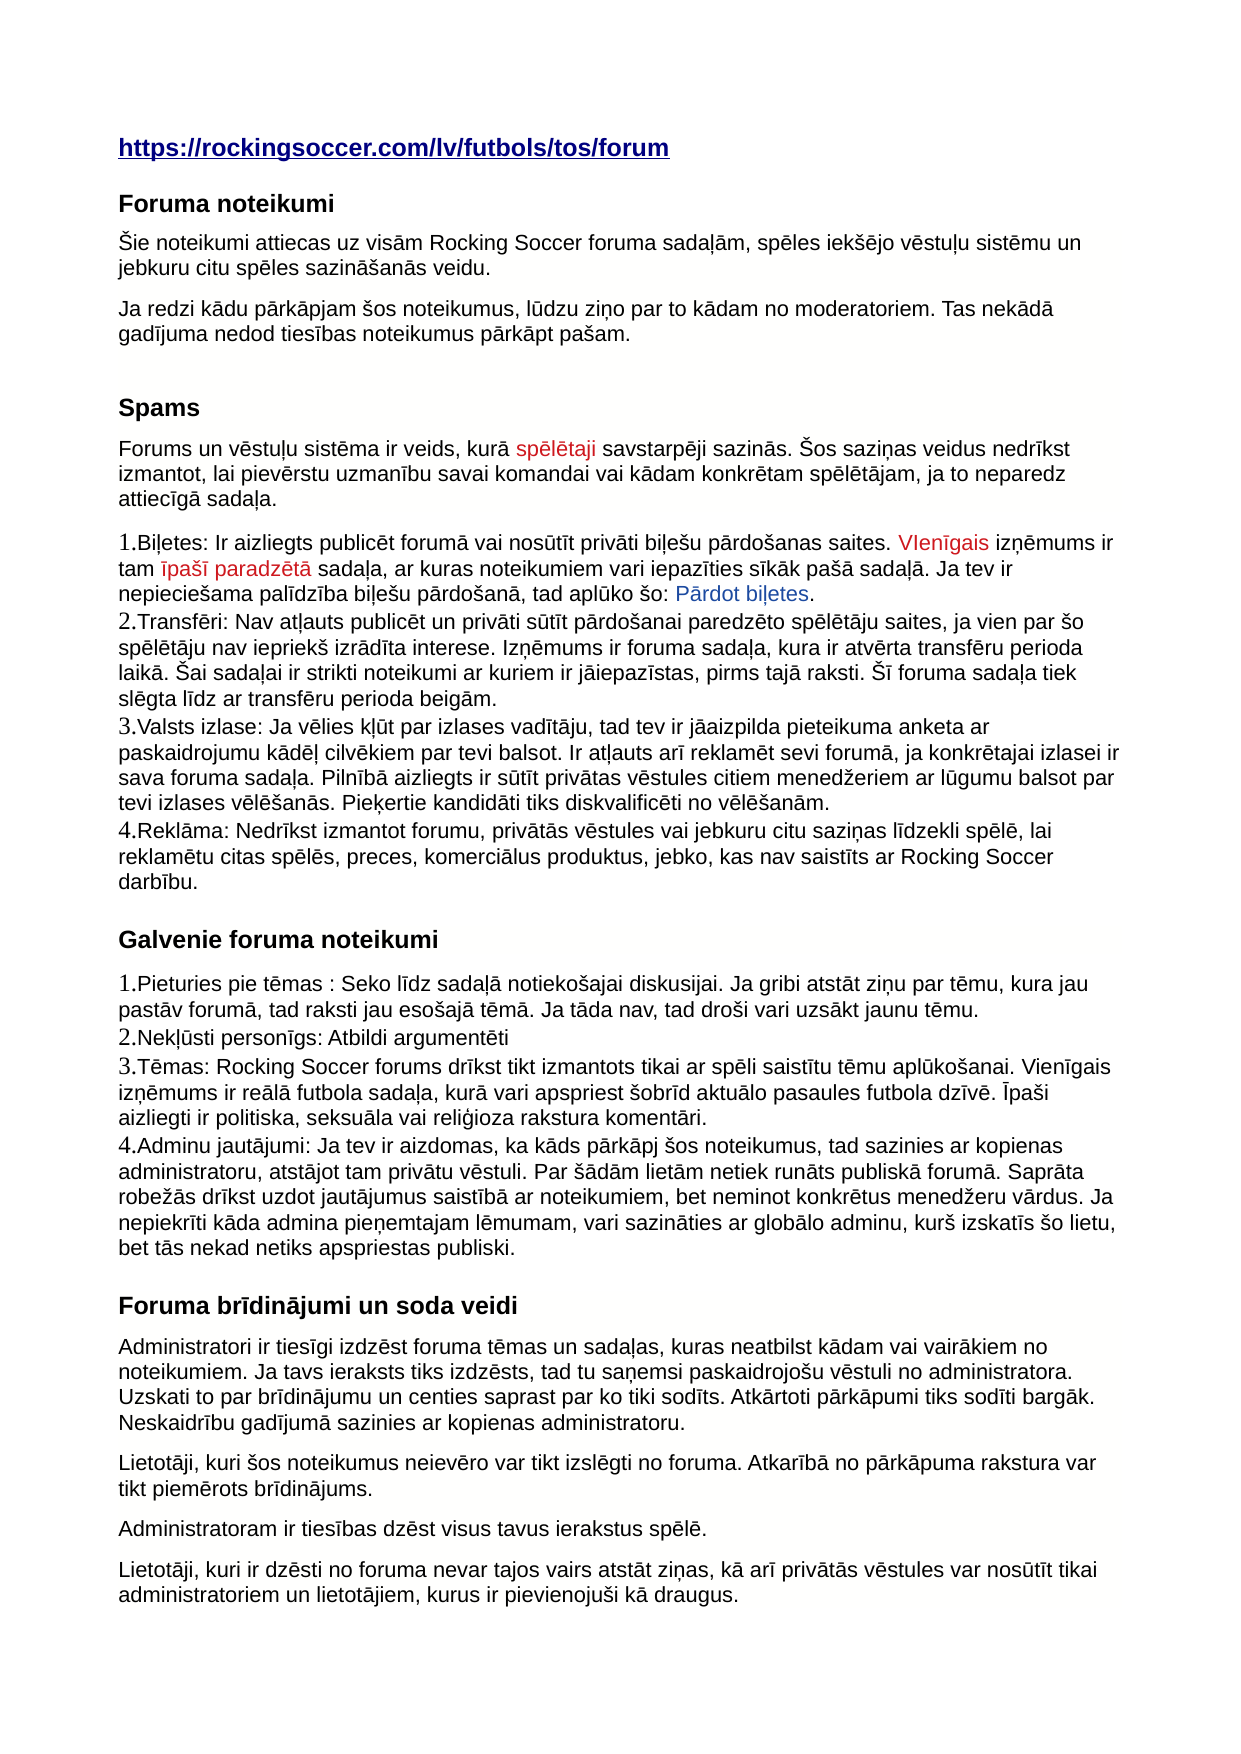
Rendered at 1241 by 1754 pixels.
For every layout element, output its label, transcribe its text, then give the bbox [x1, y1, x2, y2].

list Pieturies pie tēmas : Seko līdz sadaļā notiekošajai diskusijai. Ja gribi atstāt ziņu par tēmu, kura jau pastāv forumā, tad raksti jau esošajā tēmā. Ja tāda nav, tad droši vari uzsākt jaunu tēmu. [118, 968, 1122, 1022]
list Valsts izlase: Ja vēlies kļūt par izlases vadītāju, tad tev ir jāaizpilda pieteikuma anketa ar paskaidrojumu kādēļ cilvēkiem par tevi balsot. Ir atļauts arī reklamēt sevi forumā, ja konkrētajai izlasei ir sava foruma sadaļa. Pilnībā aizliegts ir sūtīt privātas vēstules citiem menedžeriem ar lūgumu balsot par tevi izlases vēlēšanās. Pieķertie kandidāti tiks diskvalificēti no vēlēšanām. [118, 711, 1122, 815]
text Administratoram ir tiesības dzēst visus tavus ierakstus spēlē. [118, 1516, 1122, 1542]
list Biļetes: Ir aizliegts publicēt forumā vai nosūtīt privāti biļešu pārdošanas saites. VIenīgais izņēmums ir tam īpašī paradzētā sadaļa, ar kuras noteikumiem vari iepazīties sīkāk pašā sadaļā. Ja tev ir nepieciešama palīdzība biļešu pārdošanā, tad aplūko šo: Pārdot biļetes. [118, 527, 1122, 606]
text Forums un vēstuļu sistēma ir veids, kurā spēlētaji savstarpēji sazinās. Šos saziņas veidus nedrīkst izmantot, lai pievērstu uzmanību savai komandai vai kādam konkrētam spēlētājam, ja to neparedz attiecīgā sadaļa. [118, 436, 1122, 512]
subtitle Foruma brīdinājumi un soda veidi [118, 1291, 1122, 1320]
subtitle Spams [118, 393, 1122, 422]
subtitle Foruma noteikumi [118, 188, 1122, 217]
text Šie noteikumi attiecas uz visām Rocking Soccer foruma sadaļām, spēles iekšējo vēstuļu sistēmu un jebkuru citu spēles sazināšanās veidu. [118, 230, 1122, 280]
list Tēmas: Rocking Soccer forums drīkst tikt izmantots tikai ar spēli saistītu tēmu aplūkošanai. Vienīgais izņēmums ir reālā futbola sadaļa, kurā vari apspriest šobrīd aktuālo pasaules futbola dzīvē. Īpaši aizliegti ir politiska, seksuāla vai reliģioza rakstura komentāri. [118, 1051, 1122, 1130]
text Administratori ir tiesīgi izdzēst foruma tēmas un sadaļas, kuras neatbilst kādam vai vairākiem no noteikumiem. Ja tavs ieraksts tiks izdzēsts, tad tu saņemsi paskaidrojošu vēstuli no administratora. Uzskati to par brīdinājumu un centies saprast par ko tiki sodīts. Atkārtoti pārkāpumi tiks sodīti bargāk. Neskaidrību gadījumā sazinies ar kopienas administratoru. [118, 1334, 1122, 1435]
text Lietotāji, kuri ir dzēsti no foruma nevar tajos vairs atstāt ziņas, kā arī privātās vēstules var nosūtīt tikai administratoriem un lietotājiem, kurus ir pievienojuši kā draugus. [118, 1557, 1122, 1608]
list Transfēri: Nav atļauts publicēt un privāti sūtīt pārdošanai paredzēto spēlētāju saites, ja vien par šo spēlētāju nav iepriekš izrādīta interese. Izņēmums ir foruma sadaļa, kura ir atvērta transfēru perioda laikā. Šai sadaļai ir strikti noteikumi ar kuriem ir jāiepazīstas, pirms tajā raksti. Šī foruma sadaļa tiek slēgta līdz ar transfēru perioda beigām. [118, 606, 1122, 711]
text Lietotāji, kuri šos noteikumus neievēro var tikt izslēgti no foruma. Atkarībā no pārkāpuma rakstura var tikt piemērots brīdinājums. [118, 1450, 1122, 1501]
list Reklāma: Nedrīkst izmantot forumu, privātās vēstules vai jebkuru citu saziņas līdzekli spēlē, lai reklamētu citas spēlēs, preces, komerciālus produktus, jebko, kas nav saistīts ar Rocking Soccer darbību. [118, 815, 1122, 894]
text Ja redzi kādu pārkāpjam šos noteikumus, lūdzu ziņo par to kādam no moderatoriem. Tas nekādā gadījuma nedod tiesības noteikumus pārkāpt pašam. [118, 296, 1122, 346]
subtitle https://rockingsoccer.com/lv/futbols/tos/forum [118, 133, 1122, 161]
list Adminu jautājumi: Ja tev ir aizdomas, ka kāds pārkāpj šos noteikumus, tad sazinies ar kopienas administratoru, atstājot tam privātu vēstuli. Par šādām lietām netiek runāts publiskā forumā. Saprāta robežās drīkst uzdot jautājumus saistībā ar noteikumiem, bet neminot konkrētus menedžeru vārdus. Ja nepiekrīti kāda admina pieņemtajam lēmumam, vari sazināties ar globālo adminu, kurš izskatīs šo lietu, bet tās nekad netiks apspriestas publiski. [118, 1130, 1122, 1260]
list Nekļūsti personīgs: Atbildi argumentēti [118, 1022, 1122, 1051]
subtitle Galvenie foruma noteikumi [118, 926, 1122, 954]
